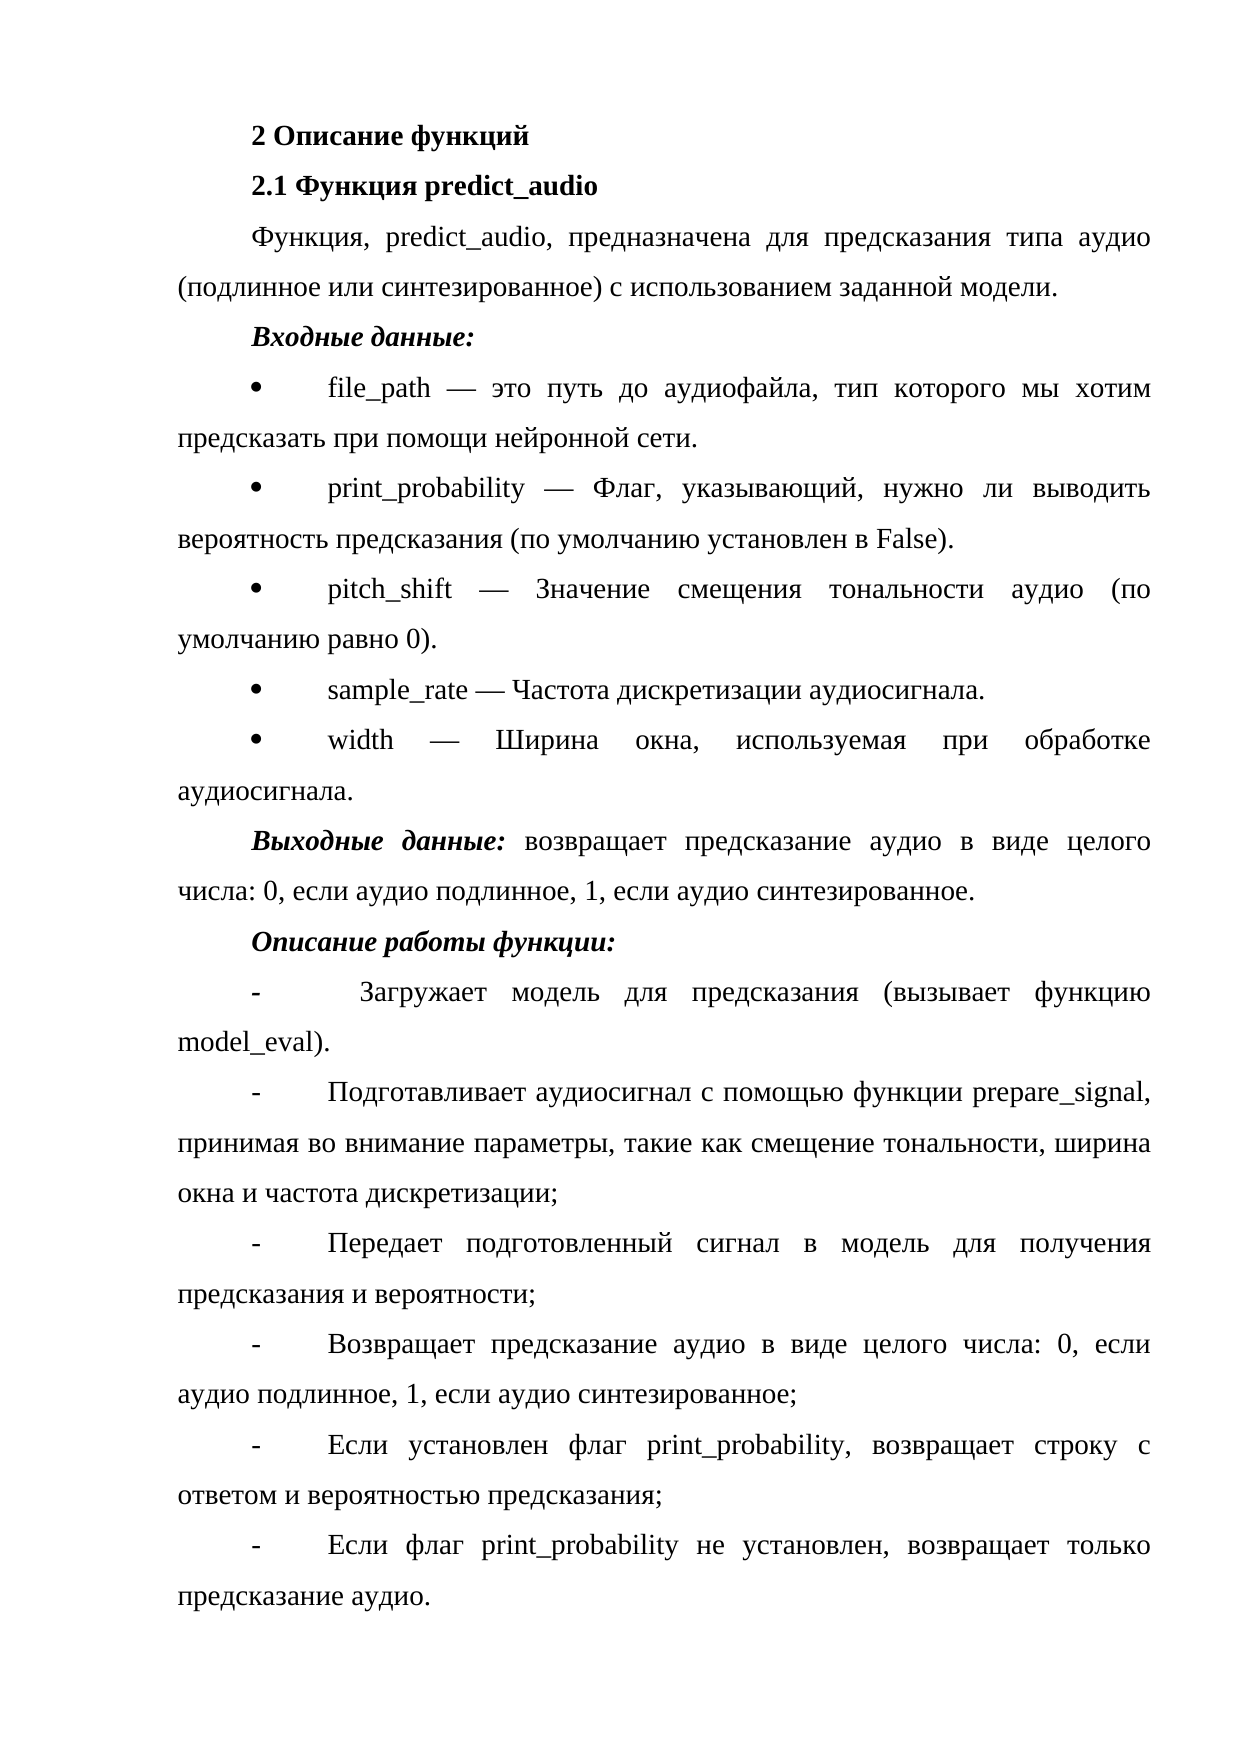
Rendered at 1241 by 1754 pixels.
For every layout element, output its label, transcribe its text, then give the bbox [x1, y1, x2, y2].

list file_path — это путь до аудиофайла, тип которого мы хотим предсказать при помощи нейронной сети. [177, 370, 1152, 454]
list Передает подготовленный сигнал в модель для получения предсказания и вероятности; [177, 1226, 1152, 1309]
list Подготавливает аудиосигнал с помощью функции prepare_signal, принимая во внимание параметры, такие как смещение тональности, ширина окна и частота дискретизации; [177, 1074, 1152, 1209]
text Описание работы функции: [177, 924, 1152, 957]
list sample_rate — Частота дискретизации аудиосигнала. [177, 672, 1152, 706]
text Функция, predict_audio, предназначена для предсказания типа аудио (подлинное или синтезированное) с использованием заданной модели. [177, 219, 1152, 303]
text - Загружает модель для предсказания (вызывает функцию model_eval). [177, 974, 1152, 1058]
subtitle 2 Описание функций [177, 118, 1152, 152]
text Входные данные: [177, 319, 1152, 353]
list Если флаг print_probability не установлен, возвращает только предсказание аудио. [177, 1527, 1152, 1611]
text Выходные данные: возвращает предсказание аудио в виде целого числа: 0, если аудио подлинное, 1, если аудио синтезированное. [177, 823, 1152, 907]
list width — Ширина окна, используемая при обработке аудиосигнала. [177, 722, 1152, 806]
list print_probability — Флаг, указывающий, нужно ли выводить вероятность предсказания (по умолчанию установлен в False). [177, 470, 1152, 554]
list Если установлен флаг print_probability, возвращает строку с ответом и вероятностью предсказания; [177, 1427, 1152, 1511]
list pitch_shift — Значение смещения тональности аудио (по умолчанию равно 0). [177, 571, 1152, 655]
subtitle 2.1 Функция predict_audio [177, 168, 1152, 202]
list Возвращает предсказание аудио в виде целого числа: 0, если аудио подлинное, 1, если аудио синтезированное; [177, 1326, 1152, 1410]
